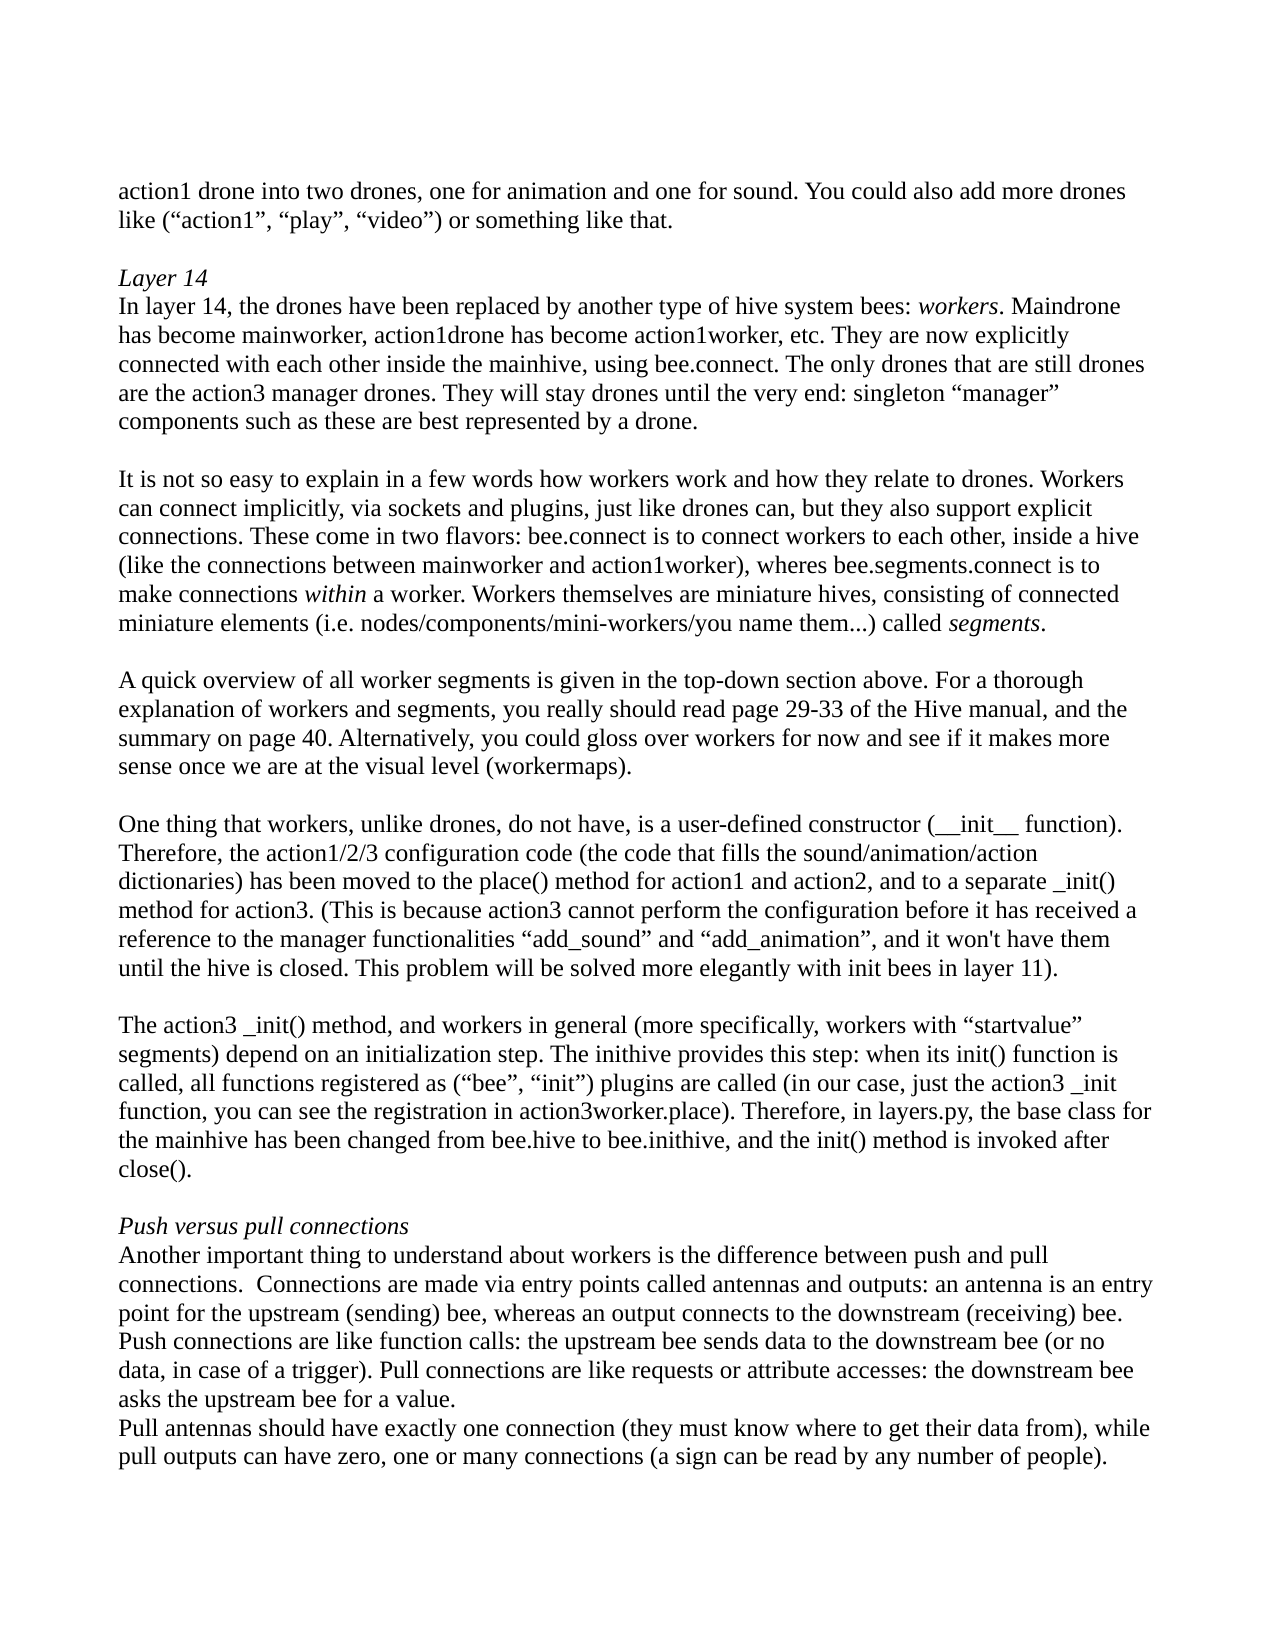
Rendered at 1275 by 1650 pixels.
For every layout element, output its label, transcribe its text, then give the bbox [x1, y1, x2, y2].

text One thing that workers, unlike drones, do not have, is a user-defined constructor (__init__ function). Therefore, the action1/2/3 configuration code (the code that fills the sound/animation/action dictionaries) has been moved to the place() method for action1 and action2, and to a separate _init() method for action3. (This is because action3 cannot perform the configuration before it has received a reference to the manager functionalities “add_sound” and “add_animation”, and it won't have them until the hive is closed. This problem will be solved more elegantly with init bees in layer 11). [118, 809, 1157, 981]
text Push versus pull connections [118, 1211, 1157, 1240]
text action1 drone into two drones, one for animation and one for sound. You could also add more drones like (“action1”, “play”, “video”) or something like that. [118, 176, 1157, 234]
text Pull antennas should have exactly one connection (they must know where to get their data from), while pull outputs can have zero, one or many connections (a sign can be read by any number of people). [118, 1413, 1157, 1470]
text Layer 14 [118, 263, 1157, 291]
text In layer 14, the drones have been replaced by another type of hive system bees: workers. Maindrone has become mainworker, action1drone has become action1worker, etc. They are now explicitly connected with each other inside the mainhive, using bee.connect. The only drones that are still drones are the action3 manager drones. They will stay drones until the very end: singleton “manager” components such as these are best represented by a drone. [118, 291, 1157, 435]
text Another important thing to understand about workers is the difference between push and pull connections. Connections are made via entry points called antennas and outputs: an antenna is an entry point for the upstream (sending) bee, whereas an output connects to the downstream (receiving) bee. Push connections are like function calls: the upstream bee sends data to the downstream bee (or no data, in case of a trigger). Pull connections are like requests or attribute accesses: the downstream bee asks the upstream bee for a value. [118, 1240, 1157, 1413]
text The action3 _init() method, and workers in general (more specifically, workers with “startvalue” segments) depend on an initialization step. The inithive provides this step: when its init() function is called, all functions registered as (“bee”, “init”) plugins are called (in our case, just the action3 _init function, you can see the registration in action3worker.place). Therefore, in layers.py, the base class for the mainhive has been changed from bee.hive to bee.inithive, and the init() method is invoked after close(). [118, 1010, 1157, 1183]
text It is not so easy to explain in a few words how workers work and how they relate to drones. Workers can connect implicitly, via sockets and plugins, just like drones can, but they also support explicit connections. These come in two flavors: bee.connect is to connect workers to each other, inside a hive (like the connections between mainworker and action1worker), wheres bee.segments.connect is to make connections within a worker. Workers themselves are miniature hives, consisting of connected miniature elements (i.e. nodes/components/mini-workers/you name them...) called segments. [118, 464, 1157, 636]
text A quick overview of all worker segments is given in the top-down section above. For a thorough explanation of workers and segments, you really should read page 29-33 of the Hive manual, and the summary on page 40. Alternatively, you could gloss over workers for now and see if it makes more sense once we are at the visual level (workermaps). [118, 665, 1157, 780]
